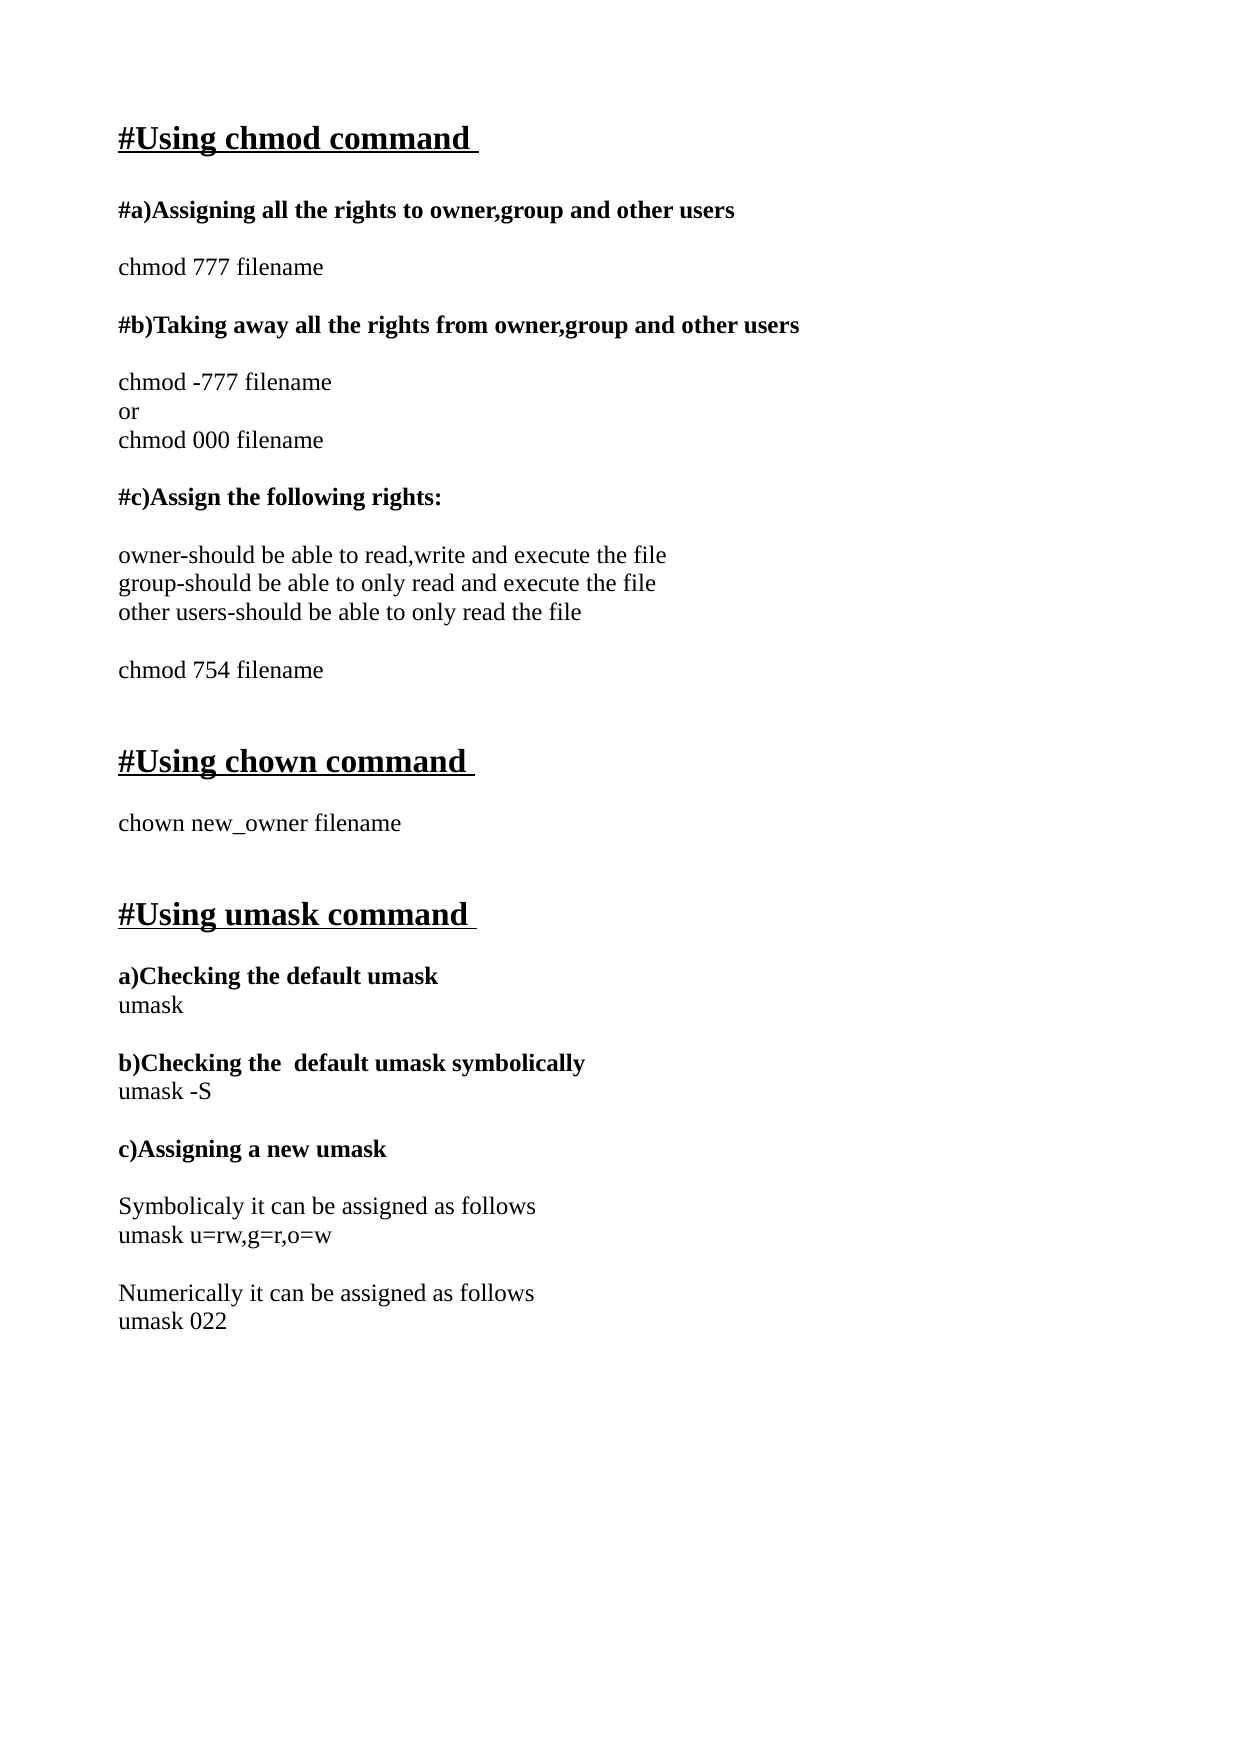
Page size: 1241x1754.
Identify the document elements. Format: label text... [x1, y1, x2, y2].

text or [118, 396, 1122, 425]
text #Using chmod command [118, 118, 1122, 156]
text chmod 777 filename [118, 252, 1122, 281]
text Numerically it can be assigned as follows [118, 1278, 1122, 1306]
text umask -S [118, 1076, 1122, 1105]
text #c)Assign the following rights: [118, 482, 1122, 511]
text other users-should be able to only read the file [118, 597, 1122, 626]
text umask u=rw,g=r,o=w [118, 1220, 1122, 1249]
text umask 022 [118, 1306, 1122, 1335]
text a)Checking the default umask [118, 961, 1122, 990]
text chown new_owner filename [118, 808, 1122, 837]
text umask [118, 990, 1122, 1019]
text b)Checking the default umask symbolically [118, 1048, 1122, 1076]
text c)Assigning a new umask [118, 1134, 1122, 1163]
text owner-should be able to read,write and execute the file [118, 540, 1122, 568]
text group-should be able to only read and execute the file [118, 568, 1122, 597]
text Symbolicaly it can be assigned as follows [118, 1191, 1122, 1220]
text #Using umask command [118, 894, 1122, 933]
text #Using chown command [118, 741, 1122, 779]
text chmod -777 filename [118, 367, 1122, 396]
text #a)Assigning all the rights to owner,group and other users [118, 195, 1122, 223]
text #b)Taking away all the rights from owner,group and other users [118, 310, 1122, 338]
text chmod 000 filename [118, 425, 1122, 453]
text chmod 754 filename [118, 655, 1122, 683]
